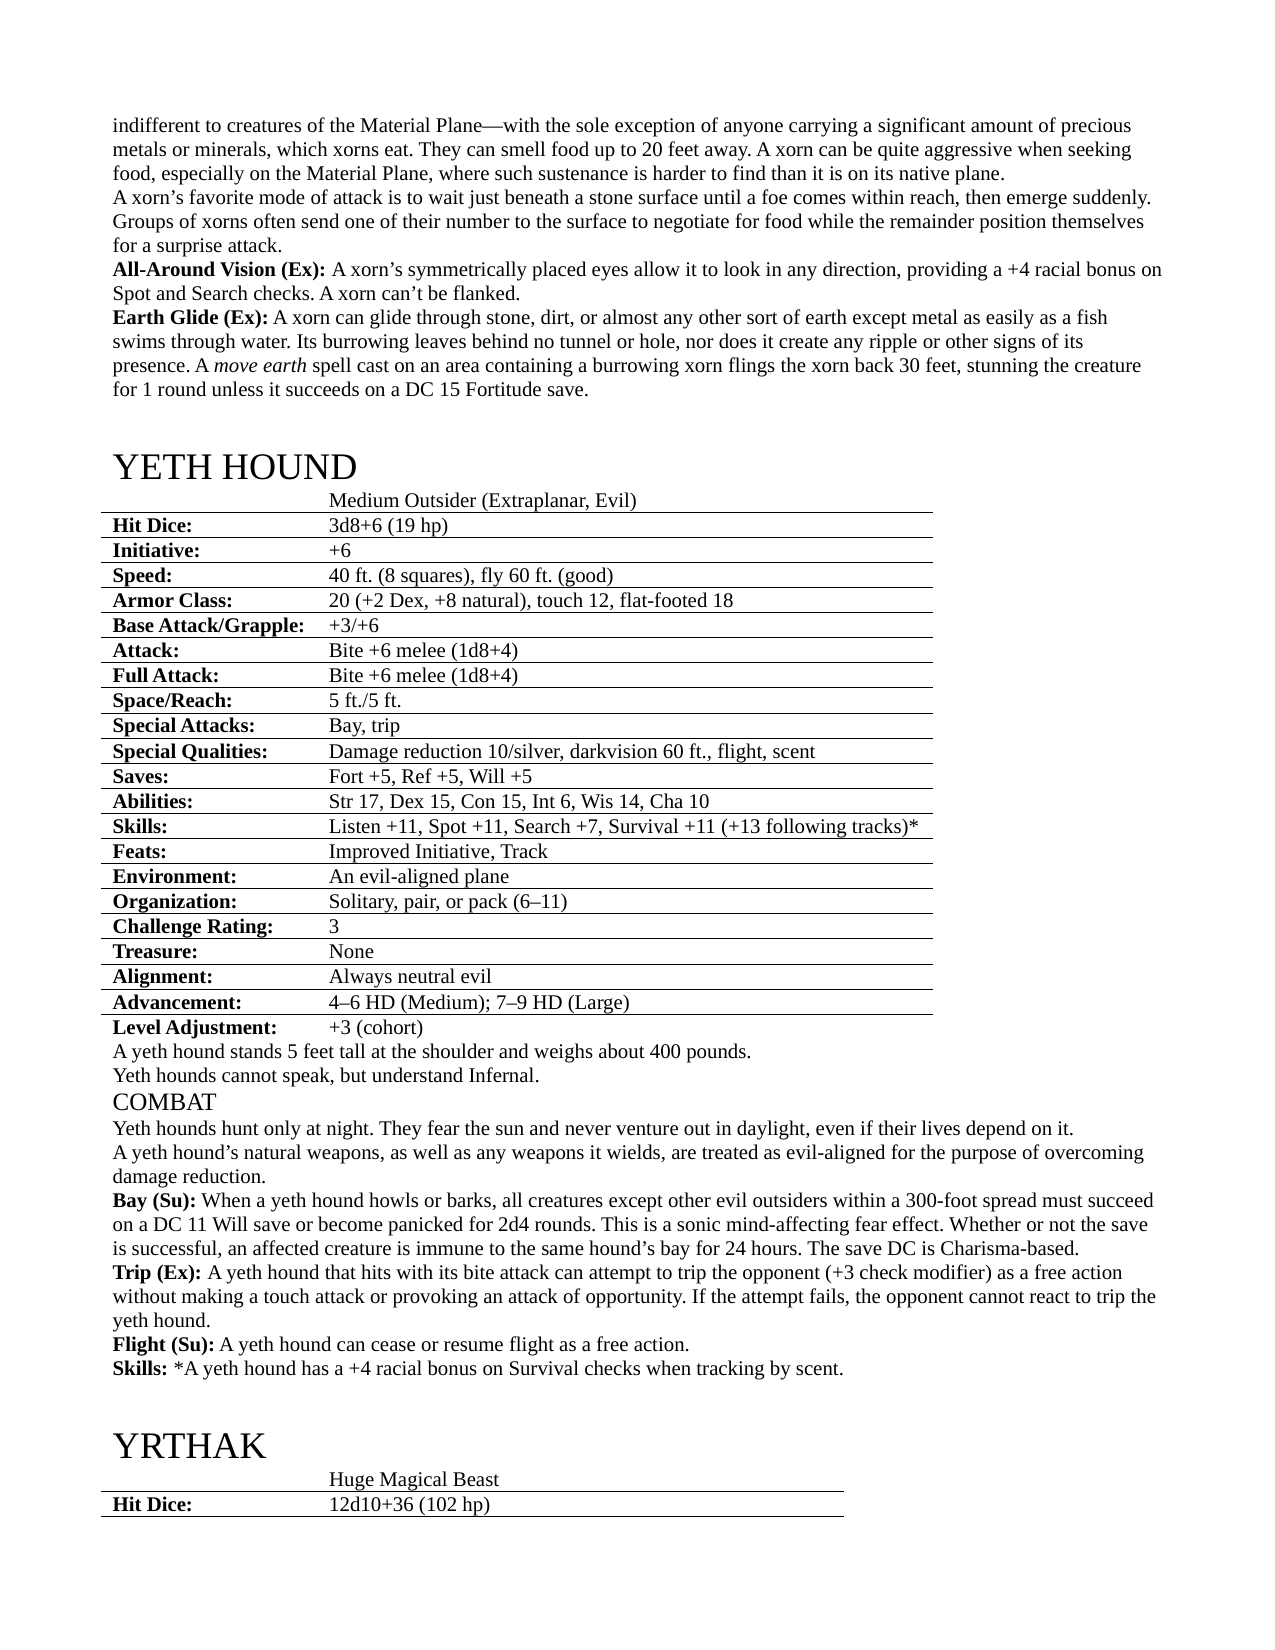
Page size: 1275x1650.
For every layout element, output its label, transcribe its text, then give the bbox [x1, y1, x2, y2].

table_cell Alignment: [101, 965, 317, 988]
text COMBAT [112, 1087, 1162, 1116]
table_cell None [318, 939, 933, 963]
table_cell +3 (cohort) [318, 1015, 933, 1039]
text Flight (Su): A yeth hound can cease or resume flight as a free action. [112, 1332, 1162, 1356]
table_cell Listen +11, Spot +11, Search +7, Survival +11 (+13 following tracks)* [318, 814, 933, 838]
table_cell 4–6 HD (Medium); 7–9 HD (Large) [318, 990, 933, 1014]
table_cell Speed: [101, 563, 317, 587]
table_header Huge Magical Beast [318, 1467, 844, 1491]
table_cell Special Attacks: [101, 714, 317, 737]
text A yeth hound’s natural weapons, as well as any weapons it wields, are treated as evil-aligned for the purpose of overcoming damage reduction. [112, 1140, 1162, 1188]
table_cell Bite +6 melee (1d8+4) [318, 663, 933, 687]
table_cell Hit Dice: [101, 1492, 318, 1516]
table_cell 3d8+6 (19 hp) [318, 513, 933, 537]
table_cell Space/Reach: [101, 688, 317, 712]
table_cell Organization: [101, 889, 317, 913]
table_cell Initiative: [101, 538, 317, 562]
table_header Medium Outsider (Extraplanar, Evil) [318, 488, 933, 512]
table_cell Treasure: [101, 939, 317, 963]
table_cell Hit Dice: [101, 513, 317, 537]
table_cell Improved Initiative, Track [318, 839, 933, 863]
text Yeth hounds cannot speak, but understand Infernal. [112, 1063, 1162, 1087]
table_cell +6 [318, 538, 933, 562]
text A yeth hound stands 5 feet tall at the shoulder and weighs about 400 pounds. [112, 1039, 1162, 1063]
table_cell 3 [318, 914, 933, 938]
table_cell Solitary, pair, or pack (6–11) [318, 889, 933, 913]
table_header [101, 1467, 318, 1491]
table_cell 5 ft./5 ft. [318, 688, 933, 712]
table_cell Skills: [101, 814, 317, 838]
table_cell Damage reduction 10/silver, darkvision 60 ft., flight, scent [318, 739, 933, 763]
table_cell Always neutral evil [318, 965, 933, 988]
text Bay (Su): When a yeth hound howls or barks, all creatures except other evil outsiders within a 300-foot spread must succeed on a DC 11 Will save or become panicked for 2d4 rounds. This is a sonic mind-affecting fear effect. Whether or not the save is successful, an affected creature is immune to the same hound’s bay for 24 hours. The save DC is Charisma-based. [112, 1188, 1162, 1260]
table_cell Saves: [101, 764, 317, 788]
table_cell Special Qualities: [101, 739, 317, 763]
table_cell Challenge Rating: [101, 914, 317, 938]
table_cell 20 (+2 Dex, +8 natural), touch 12, flat-footed 18 [318, 588, 933, 612]
text A xorn’s favorite mode of attack is to wait just beneath a stone surface until a foe comes within reach, then emerge suddenly. Groups of xorns often send one of their number to the surface to negotiate for food while the remainder position themselves for a surprise attack. [112, 185, 1162, 257]
table_cell Str 17, Dex 15, Con 15, Int 6, Wis 14, Cha 10 [318, 789, 933, 813]
table_cell Bite +6 melee (1d8+4) [318, 638, 933, 662]
table_cell Armor Class: [101, 588, 317, 612]
table_cell Base Attack/Grapple: [101, 613, 317, 637]
table_cell Feats: [101, 839, 317, 863]
table_cell Environment: [101, 864, 317, 888]
text Trip (Ex): A yeth hound that hits with its bite attack can attempt to trip the opponent (+3 check modifier) as a free action without making a touch attack or provoking an attack of opportunity. If the attempt fails, the opponent cannot react to trip the yeth hound. [112, 1260, 1162, 1332]
text Skills: *A yeth hound has a +4 racial bonus on Survival checks when tracking by scent. [112, 1356, 1162, 1380]
text YETH HOUND [112, 444, 1162, 487]
table_cell Bay, trip [318, 714, 933, 737]
text All-Around Vision (Ex): A xorn’s symmetrically placed eyes allow it to look in any direction, providing a +4 racial bonus on Spot and Search checks. A xorn can’t be flanked. [112, 257, 1162, 305]
table_cell 40 ft. (8 squares), fly 60 ft. (good) [318, 563, 933, 587]
table_header [101, 488, 317, 512]
table_cell 12d10+36 (102 hp) [318, 1492, 844, 1516]
text Yeth hounds hunt only at night. They fear the sun and never venture out in daylight, even if their lives depend on it. [112, 1116, 1162, 1140]
table_cell +3/+6 [318, 613, 933, 637]
table_cell Advancement: [101, 990, 317, 1014]
table_cell Level Adjustment: [101, 1015, 317, 1039]
text Earth Glide (Ex): A xorn can glide through stone, dirt, or almost any other sort of earth except metal as easily as a fish swims through water. Its burrowing leaves behind no tunnel or hole, nor does it create any ripple or other signs of its presence. A move earth spell cast on an area containing a burrowing xorn flings the xorn back 30 feet, stunning the creature for 1 round unless it succeeds on a DC 15 Fortitude save. [112, 305, 1162, 401]
text indifferent to creatures of the Material Plane—with the sole exception of anyone carrying a significant amount of precious metals or minerals, which xorns eat. They can smell food up to 20 feet away. A xorn can be quite aggressive when seeking food, especially on the Material Plane, where such sustenance is harder to find than it is on its native plane. [112, 112, 1162, 185]
table_cell Abilities: [101, 789, 317, 813]
table_cell Full Attack: [101, 663, 317, 687]
table_cell An evil-aligned plane [318, 864, 933, 888]
table_cell Attack: [101, 638, 317, 662]
text YRTHAK [112, 1423, 1162, 1467]
table_cell Fort +5, Ref +5, Will +5 [318, 764, 933, 788]
